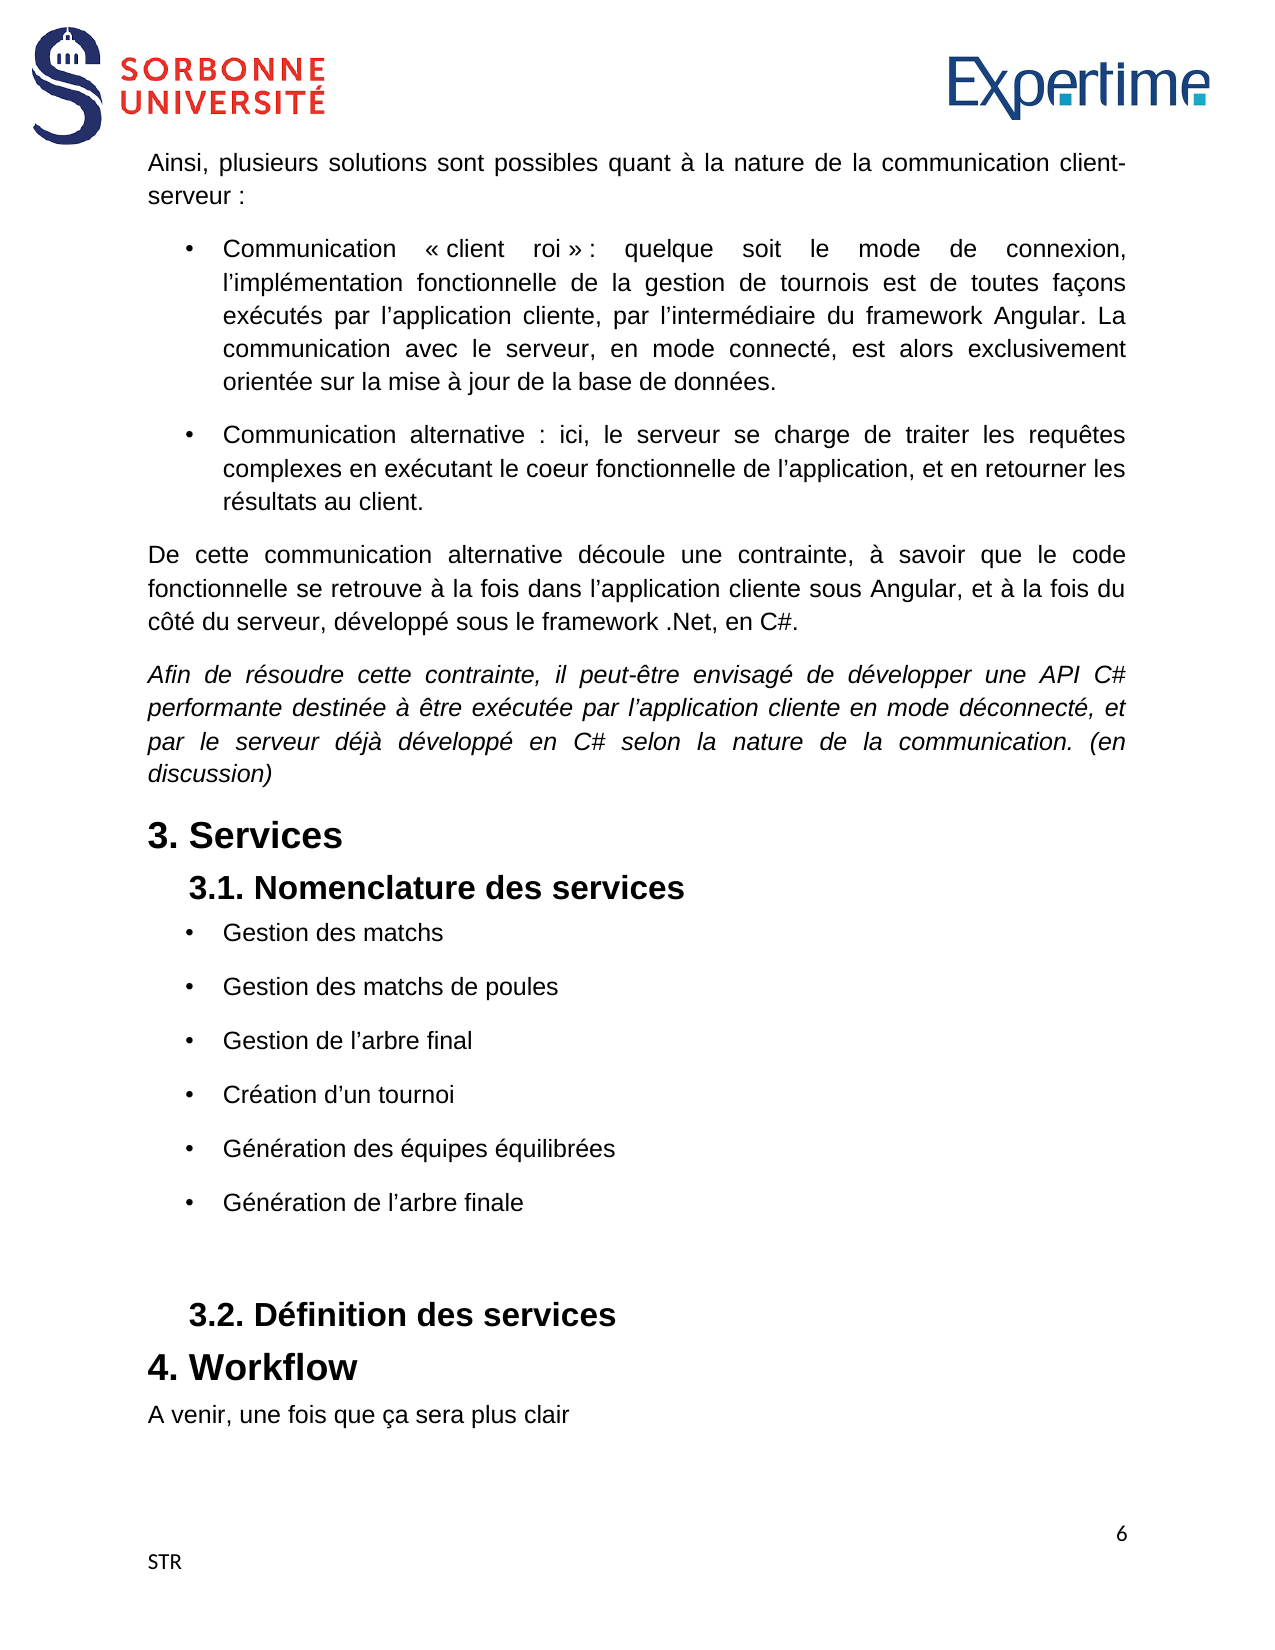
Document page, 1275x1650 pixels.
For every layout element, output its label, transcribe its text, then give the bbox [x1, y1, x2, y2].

text Afin de résoudre cette contrainte, il peut-être envisagé de développer une API C# performante destinée à être exécutée par l’application cliente en mode déconnecté, et par le serveur déjà développé en C# selon la nature de la communication. (en discussion) [148, 660, 1127, 788]
picture [945, 52, 1210, 120]
subtitle Nomenclature des services [189, 868, 1127, 907]
list Gestion des matchs [185, 918, 1127, 947]
subtitle Workflow [147, 1345, 1127, 1388]
subtitle Services [147, 813, 1127, 856]
picture [31, 26, 325, 145]
list Gestion des matchs de poules [185, 972, 1127, 1001]
subtitle Définition des services [189, 1295, 1127, 1334]
list Génération de l’arbre finale [185, 1188, 1127, 1217]
list Communication alternative : ici, le serveur se charge de traiter les requêtes complexes en exécutant le coeur fonctionnelle de l’application, et en retourner les résultats au client. [185, 421, 1127, 515]
text Ainsi, plusieurs solutions sont possibles quant à la nature de la communication client-serveur : [148, 148, 1127, 209]
list Communication « client roi » : quelque soit le mode de connexion, l’implémentation fonctionnelle de la gestion de tournois est de toutes façons exécutés par l’application cliente, par l’intermédiaire du framework Angular. La communication avec le serveur, en mode connecté, est alors exclusivement orientée sur la mise à jour de la base de données. [185, 234, 1127, 395]
text De cette communication alternative découle une contrainte, à savoir que le code fonctionnelle se retrouve à la fois dans l’application cliente sous Angular, et à la fois du côté du serveur, développé sous le framework .Net, en C#. [148, 541, 1127, 635]
text A venir, une fois que ça sera plus clair [148, 1400, 1127, 1429]
list Génération des équipes équilibrées [185, 1134, 1127, 1163]
list Gestion de l’arbre final [185, 1026, 1127, 1055]
list Création d’un tournoi [185, 1080, 1127, 1109]
